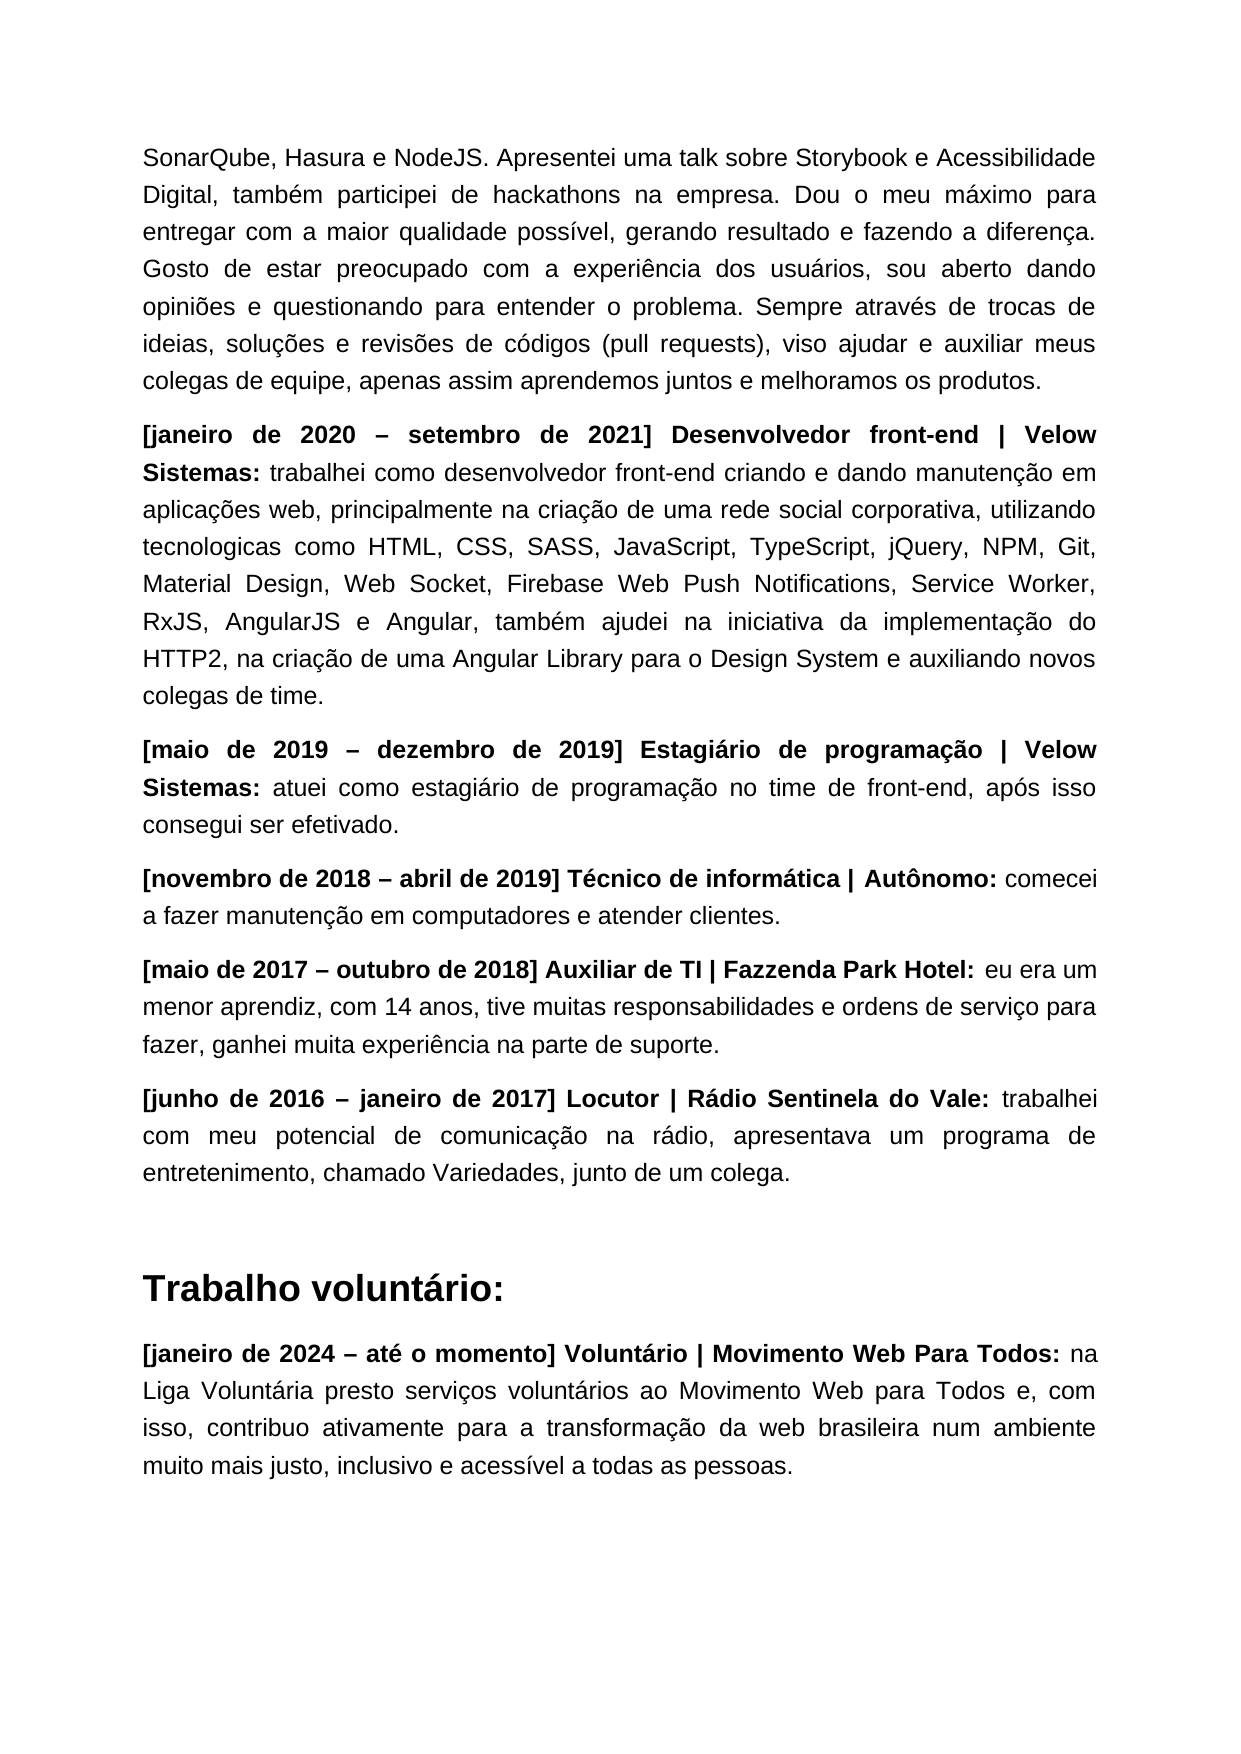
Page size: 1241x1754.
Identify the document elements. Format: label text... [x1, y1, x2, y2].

text [maio de 2017 – outubro de 2018] Auxiliar de TI | Fazzenda Park Hotel: eu era um menor aprendiz, com 14 anos, tive muitas responsabilidades e ordens de serviço para fazer, ganhei muita experiência na parte de suporte. [142, 955, 1098, 1058]
text [janeiro de 2020 – setembro de 2021] Desenvolvedor front-end | Velow Sistemas: trabalhei como desenvolvedor front-end criando e dando manutenção em aplicações web, principalmente na criação de uma rede social corporativa, utilizando tecnologicas como HTML, CSS, SASS, JavaScript, TypeScript, jQuery, NPM, Git, Material Design, Web Socket, Firebase Web Push Notifications, Service Worker, RxJS, AngularJS e Angular, também ajudei na iniciativa da implementação do HTTP2, na criação de uma Angular Library para o Design System e auxiliando novos colegas de time. [142, 420, 1098, 710]
text Trabalho voluntário: [142, 1266, 1098, 1309]
text SonarQube, Hasura e NodeJS. Apresentei uma talk sobre Storybook e Acessibilidade Digital, também participei de hackathons na empresa. Dou o meu máximo para entregar com a maior qualidade possível, gerando resultado e fazendo a diferença. Gosto de estar preocupado com a experiência dos usuários, sou aberto dando opiniões e questionando para entender o problema. Sempre através de trocas de ideias, soluções e revisões de códigos (pull requests), viso ajudar e auxiliar meus colegas de equipe, apenas assim aprendemos juntos e melhoramos os produtos. [142, 142, 1098, 395]
text [janeiro de 2024 – até o momento] Voluntário | Movimento Web Para Todos: na Liga Voluntária presto serviços voluntários ao Movimento Web para Todos e, com isso, contribuo ativamente para a transformação da web brasileira num ambiente muito mais justo, inclusivo e acessível a todas as pessoas. [142, 1339, 1098, 1479]
text [maio de 2019 – dezembro de 2019] Estagiário de programação | Velow Sistemas: atuei como estagiário de programação no time de front-end, após isso consegui ser efetivado. [142, 735, 1098, 838]
text [novembro de 2018 – abril de 2019] Técnico de informática | Autônomo: comecei a fazer manutenção em computadores e atender clientes. [142, 864, 1098, 930]
text [junho de 2016 – janeiro de 2017] Locutor | Rádio Sentinela do Vale: trabalhei com meu potencial de comunicação na rádio, apresentava um programa de entretenimento, chamado Variedades, junto de um colega. [142, 1083, 1098, 1187]
